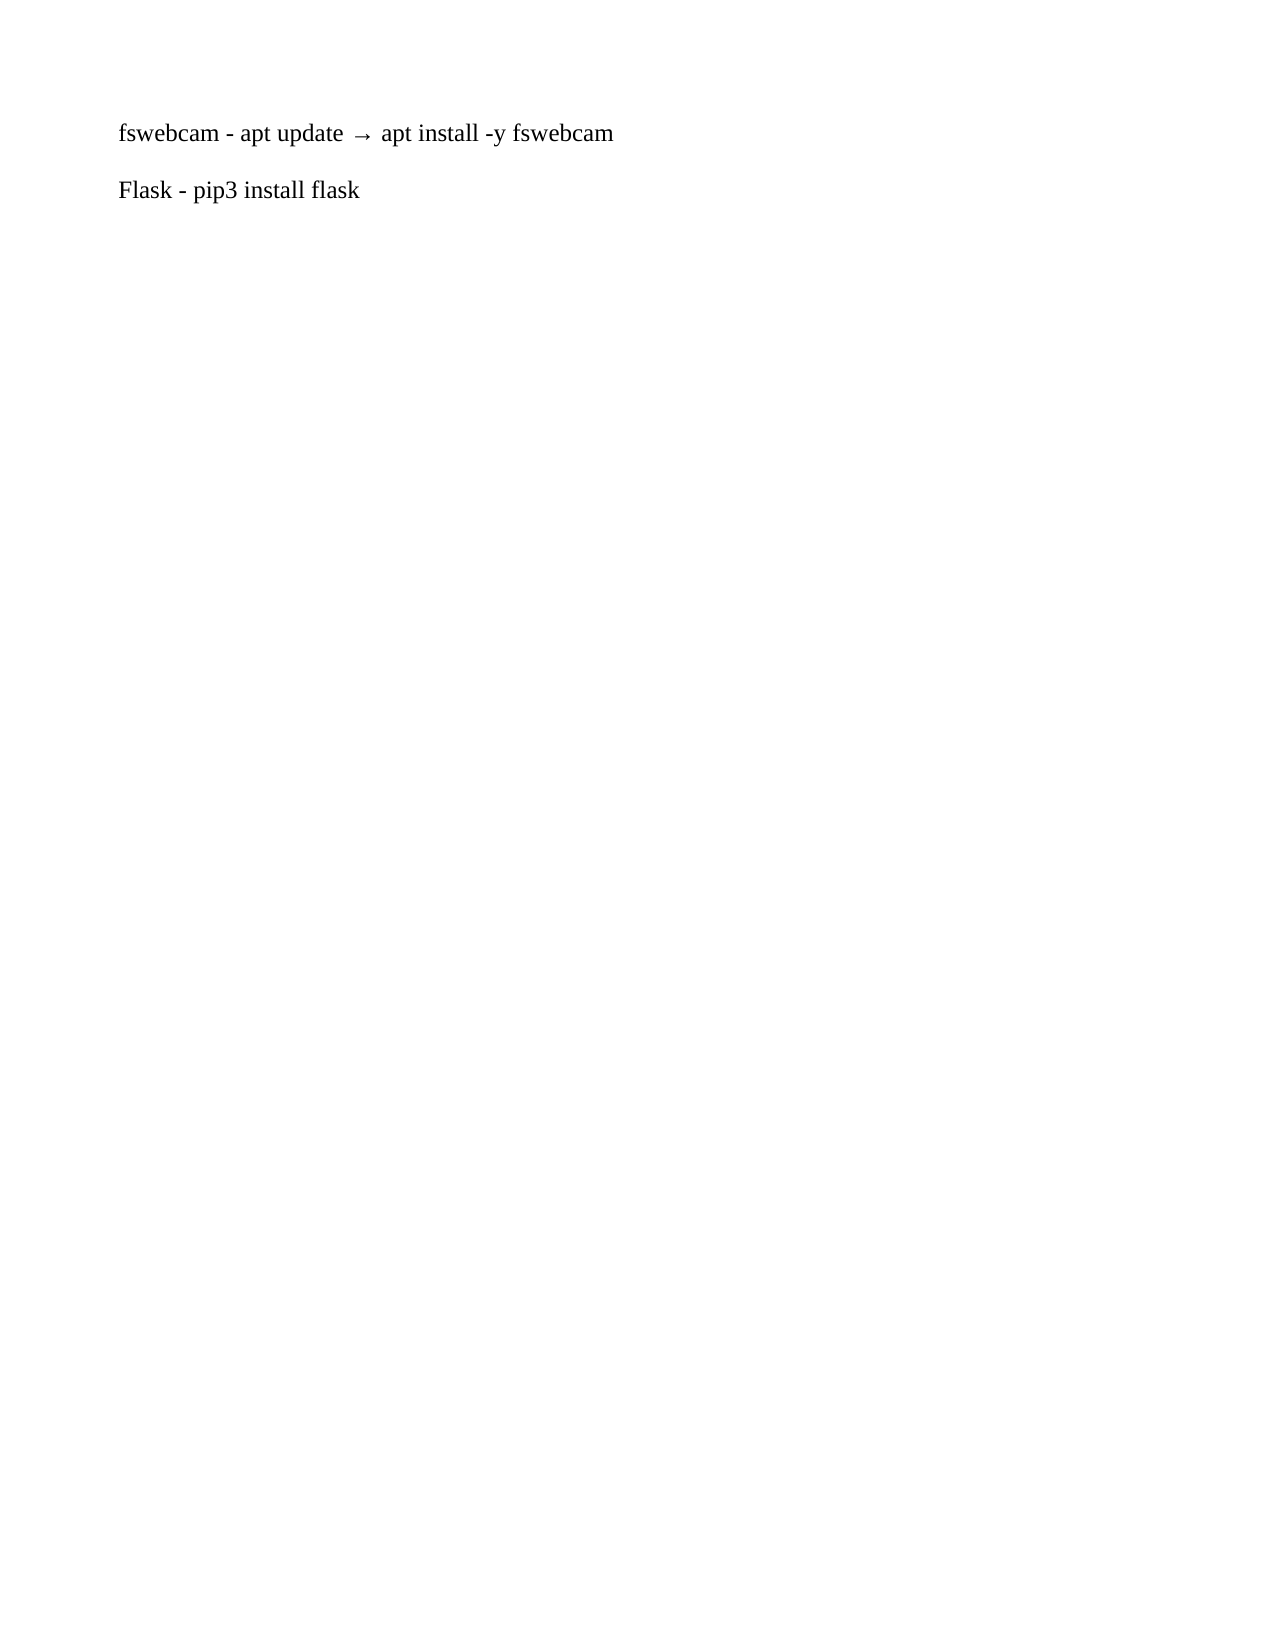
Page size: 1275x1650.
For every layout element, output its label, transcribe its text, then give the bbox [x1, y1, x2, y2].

text fswebcam - apt update → apt install -y fswebcam [118, 118, 1157, 147]
text Flask - pip3 install flask [118, 176, 1157, 204]
